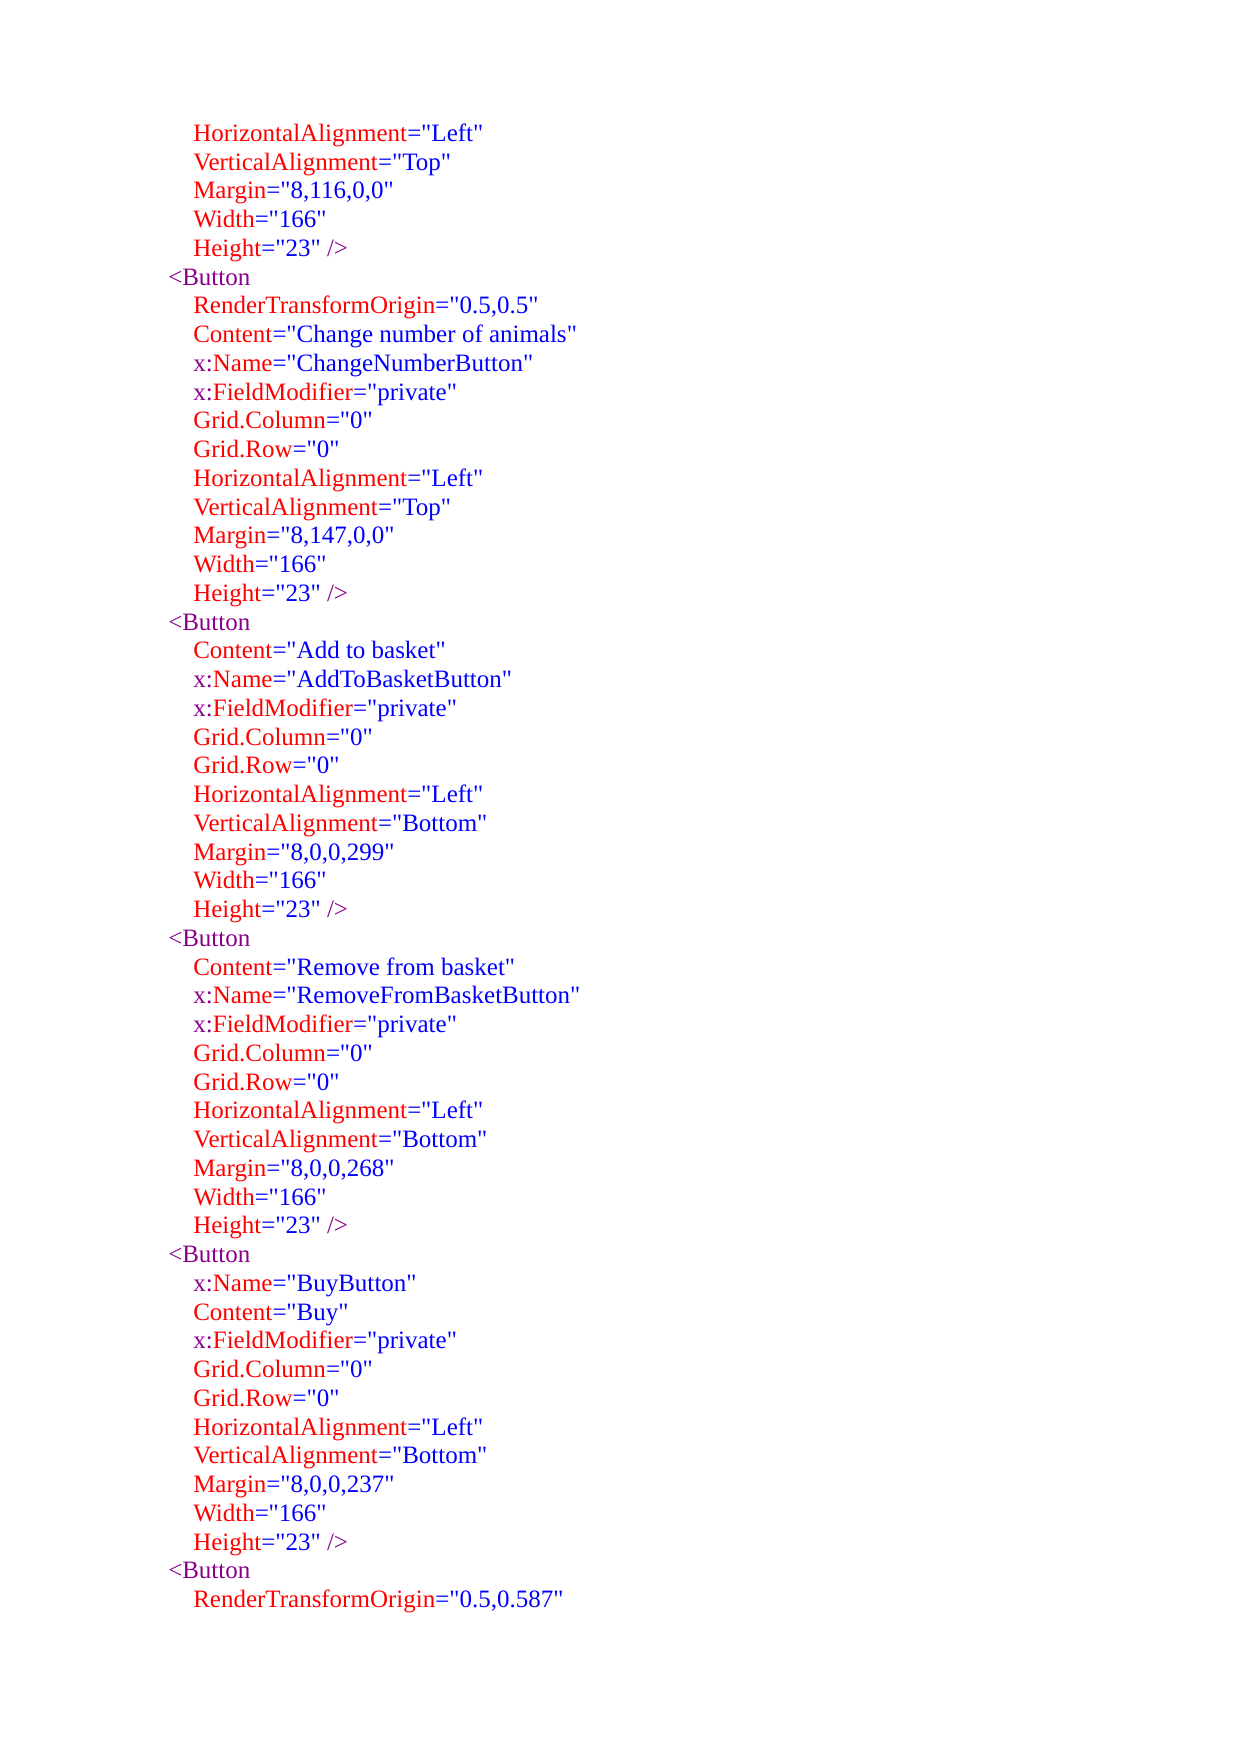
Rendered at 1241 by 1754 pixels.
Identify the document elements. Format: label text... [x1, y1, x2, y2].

text HorizontalAlignment="Left" VerticalAlignment="Top" Margin="8,116,0,0" Width="166" Height="23" /> <Button RenderTransformOrigin="0.5,0.5" Content="Change number of animals" x:Name="ChangeNumberButton" x:FieldModifier="private" Grid.Column="0" Grid.Row="0" HorizontalAlignment="Left" VerticalAlignment="Top" Margin="8,147,0,0" Width="166" Height="23" /> <Button Content="Add to basket" x:Name="AddToBasketButton" x:FieldModifier="private" Grid.Column="0" Grid.Row="0" HorizontalAlignment="Left" VerticalAlignment="Bottom" Margin="8,0,0,299" Width="166" Height="23" /> <Button Content="Remove from basket" x:Name="RemoveFromBasketButton" x:FieldModifier="private" Grid.Column="0" Grid.Row="0" HorizontalAlignment="Left" VerticalAlignment="Bottom" Margin="8,0,0,268" Width="166" Height="23" /> <Button x:Name="BuyButton" Content="Buy" x:FieldModifier="private" Grid.Column="0" Grid.Row="0" HorizontalAlignment="Left" VerticalAlignment="Bottom" Margin="8,0,0,237" Width="166" Height="23" /> <Button RenderTransformOrigin="0.5,0.587" [118, 118, 1122, 1613]
